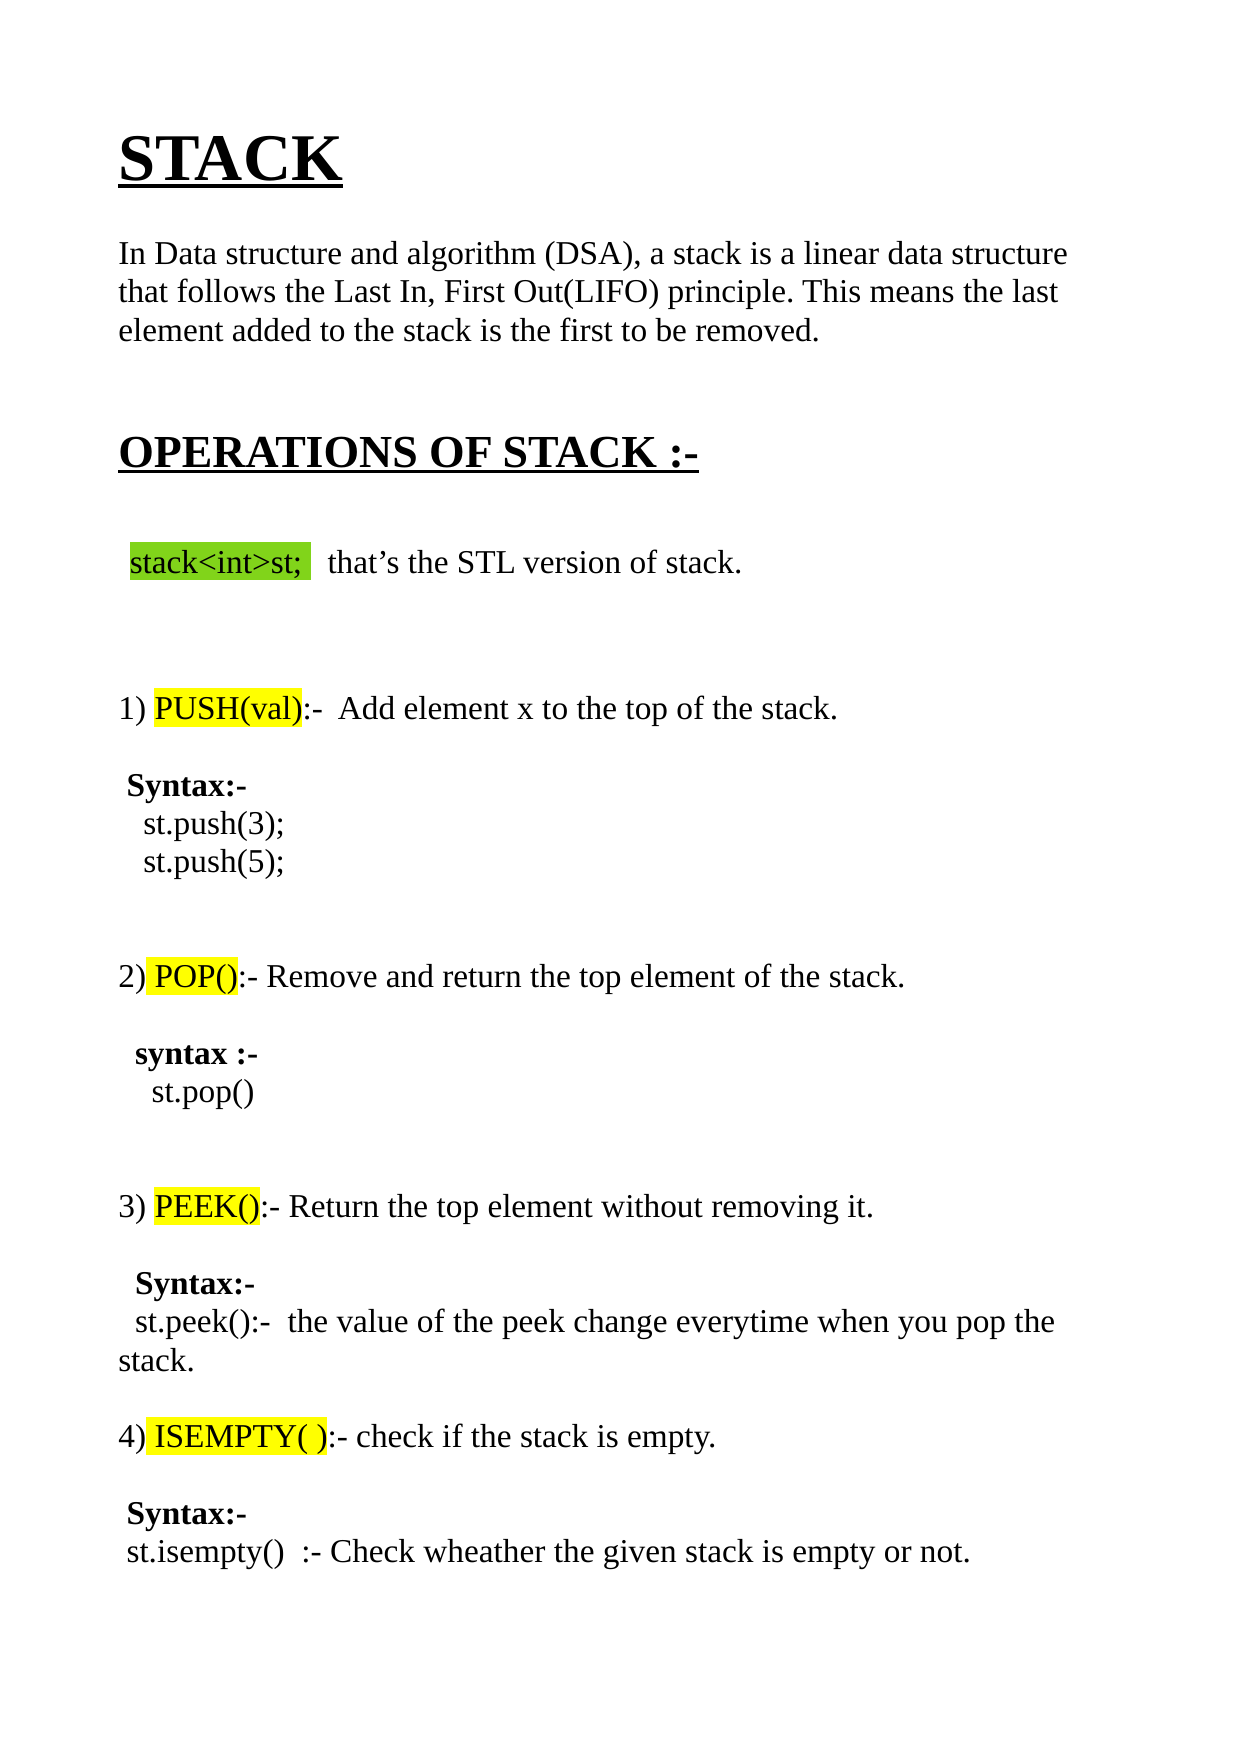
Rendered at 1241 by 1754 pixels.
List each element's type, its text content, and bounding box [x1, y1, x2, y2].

text 2) POP():- Remove and return the top element of the stack. [118, 957, 1122, 995]
text st.pop() [118, 1072, 1122, 1110]
text Syntax:- [118, 765, 1122, 803]
text 3) PEEK():- Return the top element without removing it. [118, 1187, 1122, 1225]
text st.push(5); [118, 842, 1122, 880]
text st.push(3); [118, 803, 1122, 842]
text st.peek():- the value of the peek change everytime when you pop the stack. [118, 1302, 1122, 1378]
text Syntax:- [118, 1263, 1122, 1302]
text syntax :- [118, 1033, 1122, 1072]
text OPERATIONS OF STACK :- [118, 425, 1122, 477]
text 1) PUSH(val):- Add element x to the top of the stack. [118, 688, 1122, 727]
text 4) ISEMPTY( ):- check if the stack is empty. [118, 1417, 1122, 1455]
text stack<int>st; that’s the STL version of stack. [118, 530, 1122, 583]
text In Data structure and algorithm (DSA), a stack is a linear data structure that follows the Last In, First Out(LIFO) principle. This means the last element added to the stack is the first to be removed. [118, 233, 1122, 348]
text STACK [118, 118, 1122, 195]
text st.isempty() :- Check wheather the given stack is empty or not. [118, 1532, 1122, 1570]
text Syntax:- [118, 1493, 1122, 1532]
